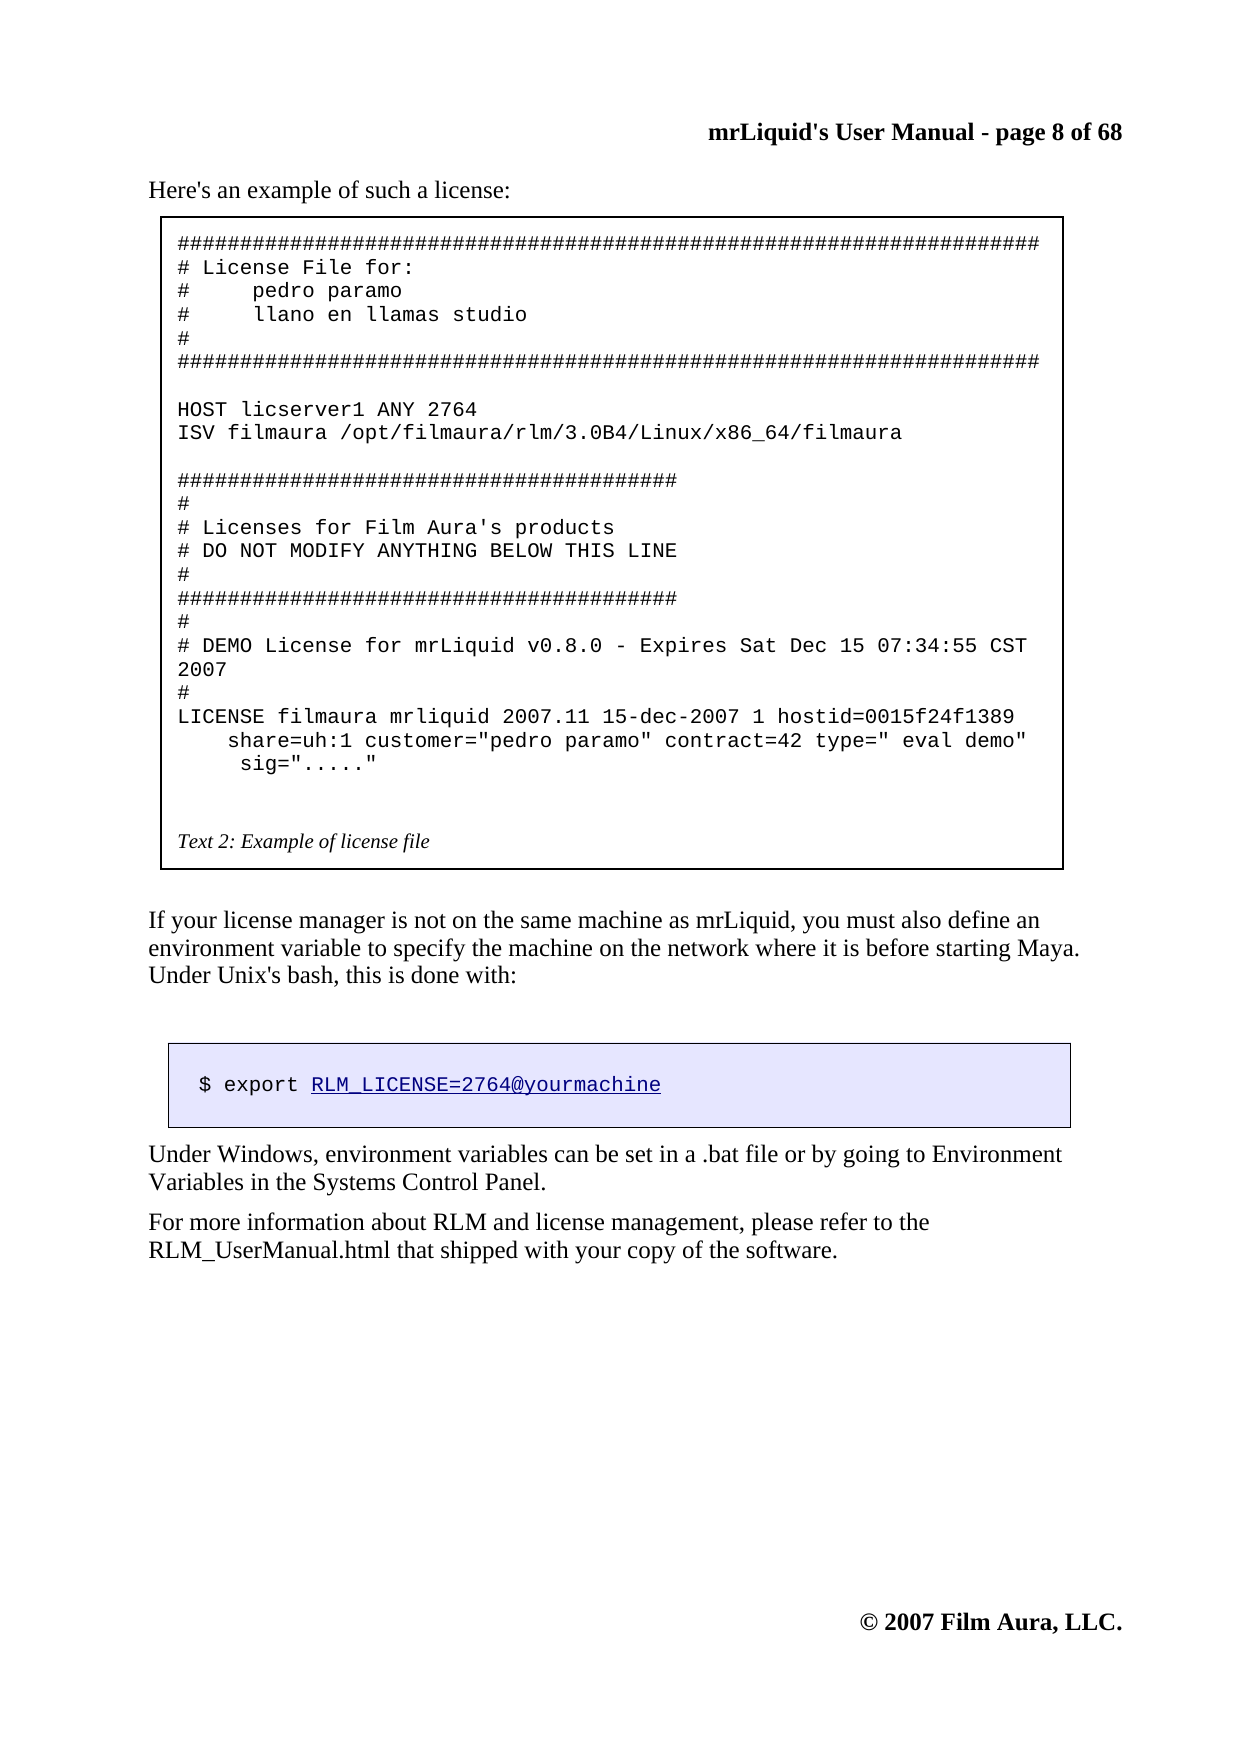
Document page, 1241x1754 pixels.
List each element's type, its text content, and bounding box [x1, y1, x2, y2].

text ISV filmaura /opt/filmaura/rlm/3.0B4/Linux/x86_64/filmaura [177, 422, 1047, 446]
text # pedro paramo [177, 280, 1047, 304]
text # DO NOT MODIFY ANYTHING BELOW THIS LINE [177, 541, 1047, 564]
text ######################################## [177, 588, 1047, 611]
text sig="....." [177, 753, 1047, 777]
text # Licenses for Film Aura's products [177, 517, 1047, 541]
text $ export RLM_LICENSE=2764@yourmachine [199, 1073, 1040, 1097]
text # [177, 328, 1047, 351]
text # llano en llamas studio [177, 304, 1047, 328]
text # License File for: [177, 257, 1047, 280]
text Under Windows, environment variables can be set in a .bat file or by going to Environment Variables in the Systems Control Panel. [148, 1042, 1122, 1196]
text ##################################################################### [177, 233, 1047, 257]
text ######################################## [177, 469, 1047, 493]
text ##################################################################### [177, 351, 1047, 375]
text # DEMO License for mrLiquid v0.8.0 - Expires Sat Dec 15 07:34:55 CST 2007 [177, 635, 1047, 682]
text Here's an example of such a license: [148, 176, 1122, 203]
text # [177, 564, 1047, 588]
text HOST licserver1 ANY 2764 [177, 399, 1047, 422]
text # [177, 493, 1047, 517]
text # [177, 611, 1047, 635]
text LICENSE filmaura mrliquid 2007.11 15-dec-2007 1 hostid=0015f24f1389 [177, 706, 1047, 730]
text For more information about RLM and license management, please refer to the RLM_UserManual.html that shipped with your copy of the software. [148, 1208, 1122, 1263]
text share=uh:1 customer="pedro paramo" contract=42 type=" eval demo" [177, 730, 1047, 753]
text If your license manager is not on the same machine as mrLiquid, you must also define an environment variable to specify the machine on the network where it is before starting Maya. Under Unix's bash, this is done with: [148, 906, 1122, 989]
text Text 2: Example of license file [177, 830, 1047, 853]
text # [177, 682, 1047, 706]
